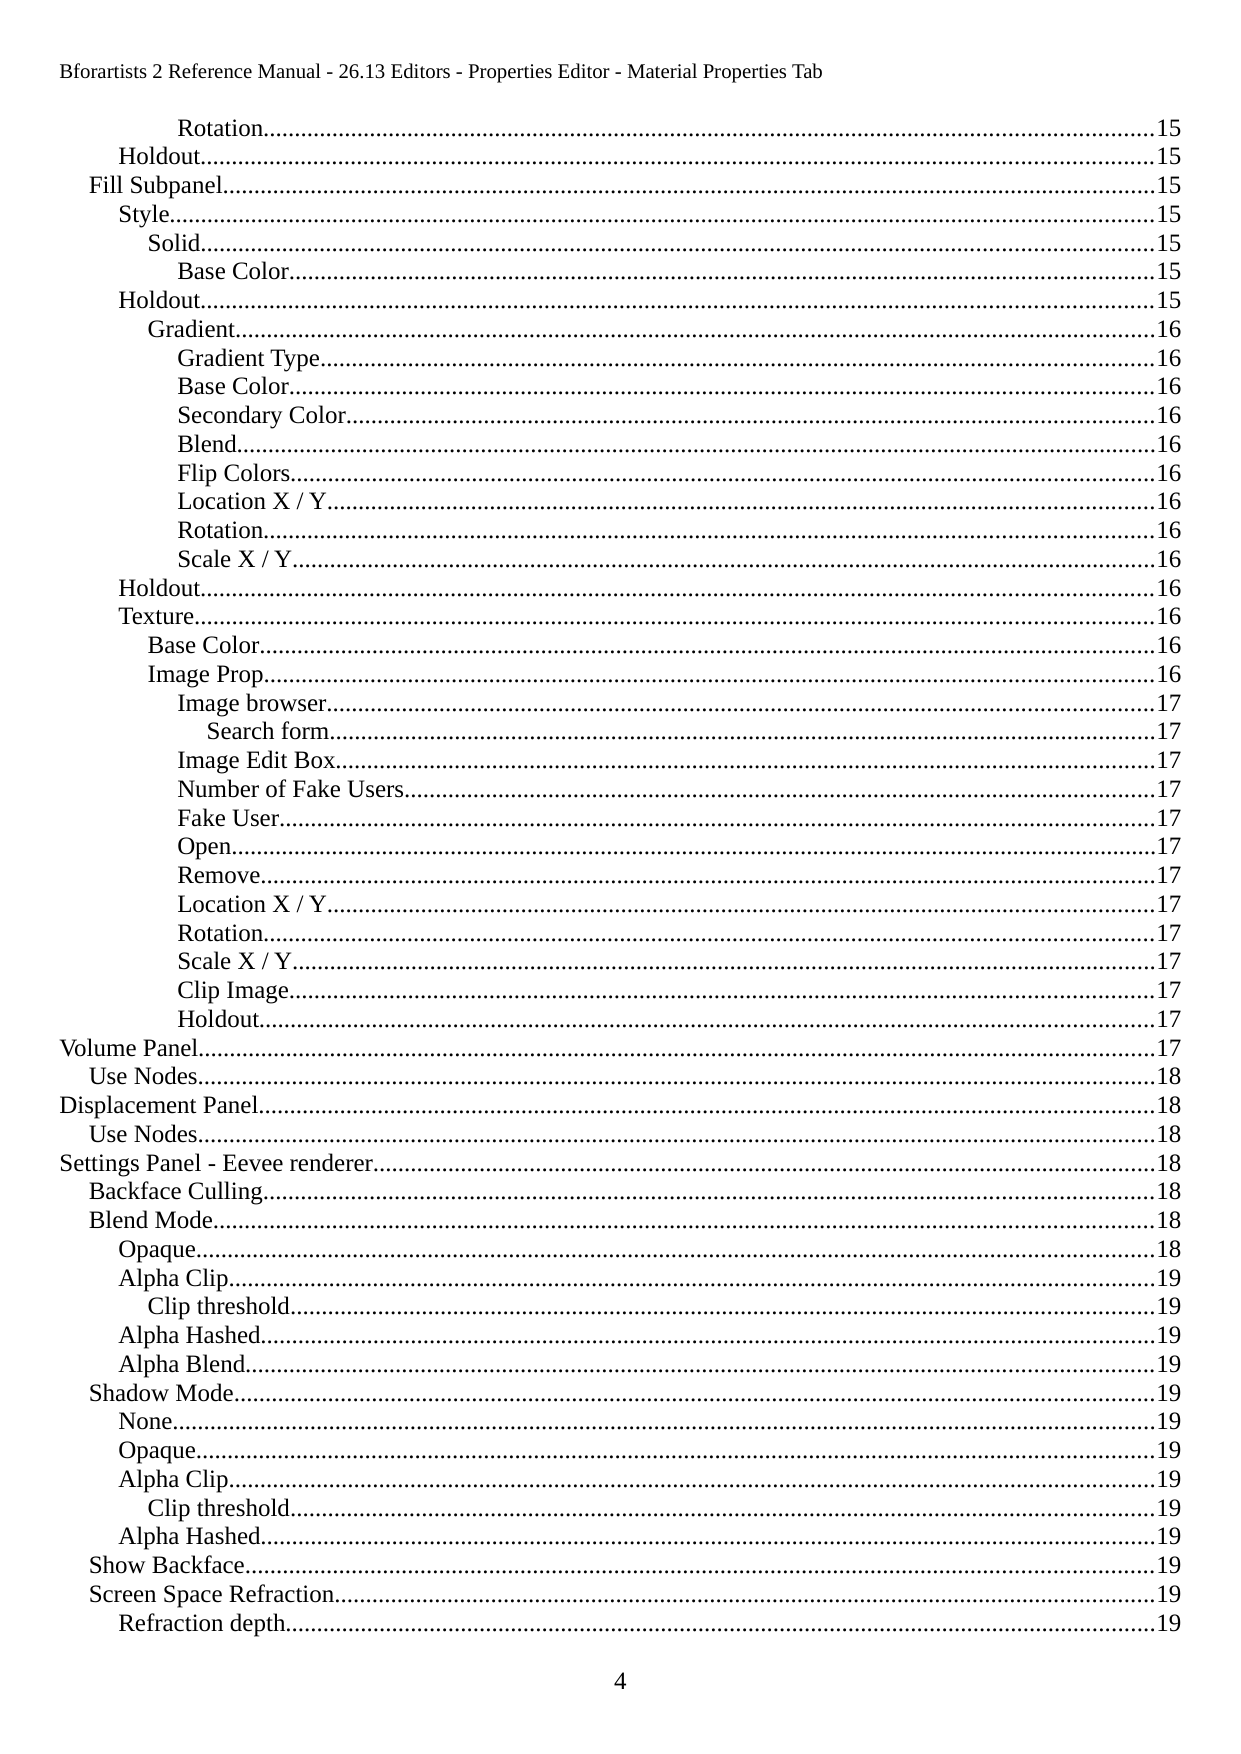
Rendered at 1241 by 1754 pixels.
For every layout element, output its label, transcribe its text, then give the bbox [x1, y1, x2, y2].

text Displacement Panel 18 [59, 1090, 1181, 1119]
text Image browser 17 [177, 688, 1181, 716]
text Remove 17 [177, 860, 1181, 889]
text Opaque 19 [118, 1435, 1181, 1464]
text Alpha Hashed 19 [118, 1320, 1181, 1349]
text Backface Culling 18 [88, 1176, 1181, 1205]
text Holdout 15 [118, 285, 1181, 314]
text Alpha Hashed 19 [118, 1521, 1181, 1550]
text Rotation 15 [177, 113, 1181, 141]
text Search form 17 [206, 716, 1181, 745]
text Base Color 16 [147, 630, 1181, 659]
text Holdout 17 [177, 1004, 1181, 1033]
text Image Edit Box 17 [177, 745, 1181, 774]
text Number of Fake Users 17 [177, 774, 1181, 803]
text Flip Colors 16 [177, 458, 1181, 486]
text Blend Mode 18 [88, 1205, 1181, 1234]
text Rotation 16 [177, 515, 1181, 544]
text Image Prop 16 [147, 659, 1181, 688]
text None 19 [118, 1406, 1181, 1435]
text Texture 16 [118, 601, 1181, 630]
text Refraction depth 19 [118, 1608, 1181, 1636]
text Alpha Blend 19 [118, 1349, 1181, 1378]
text Settings Panel - Eevee renderer 18 [59, 1148, 1181, 1176]
text Rotation 17 [177, 918, 1181, 946]
text Fill Subpanel 15 [88, 170, 1181, 199]
text Screen Space Refraction 19 [88, 1579, 1181, 1608]
text Alpha Clip 19 [118, 1263, 1181, 1291]
text Volume Panel 17 [59, 1033, 1181, 1061]
text Location X / Y 16 [177, 486, 1181, 515]
text Fake User 17 [177, 803, 1181, 831]
text Opaque 18 [118, 1234, 1181, 1263]
text Base Color 16 [177, 371, 1181, 400]
text Open 17 [177, 831, 1181, 860]
text Secondary Color 16 [177, 400, 1181, 429]
text Holdout 16 [118, 573, 1181, 601]
text Gradient 16 [147, 314, 1181, 343]
text Clip threshold 19 [147, 1493, 1181, 1521]
text Scale X / Y 17 [177, 946, 1181, 975]
text Shadow Mode 19 [88, 1378, 1181, 1406]
text Location X / Y 17 [177, 889, 1181, 918]
text Holdout 15 [118, 141, 1181, 170]
text Clip Image 17 [177, 975, 1181, 1004]
text Alpha Clip 19 [118, 1464, 1181, 1493]
text Blend 16 [177, 429, 1181, 458]
text Base Color 15 [177, 256, 1181, 285]
text Scale X / Y 16 [177, 544, 1181, 573]
text Solid 15 [147, 228, 1181, 256]
text Use Nodes 18 [88, 1061, 1181, 1090]
text Style 15 [118, 199, 1181, 228]
text Show Backface 19 [88, 1550, 1181, 1579]
text Clip threshold 19 [147, 1291, 1181, 1320]
text Use Nodes 18 [88, 1119, 1181, 1148]
text Gradient Type 16 [177, 343, 1181, 371]
